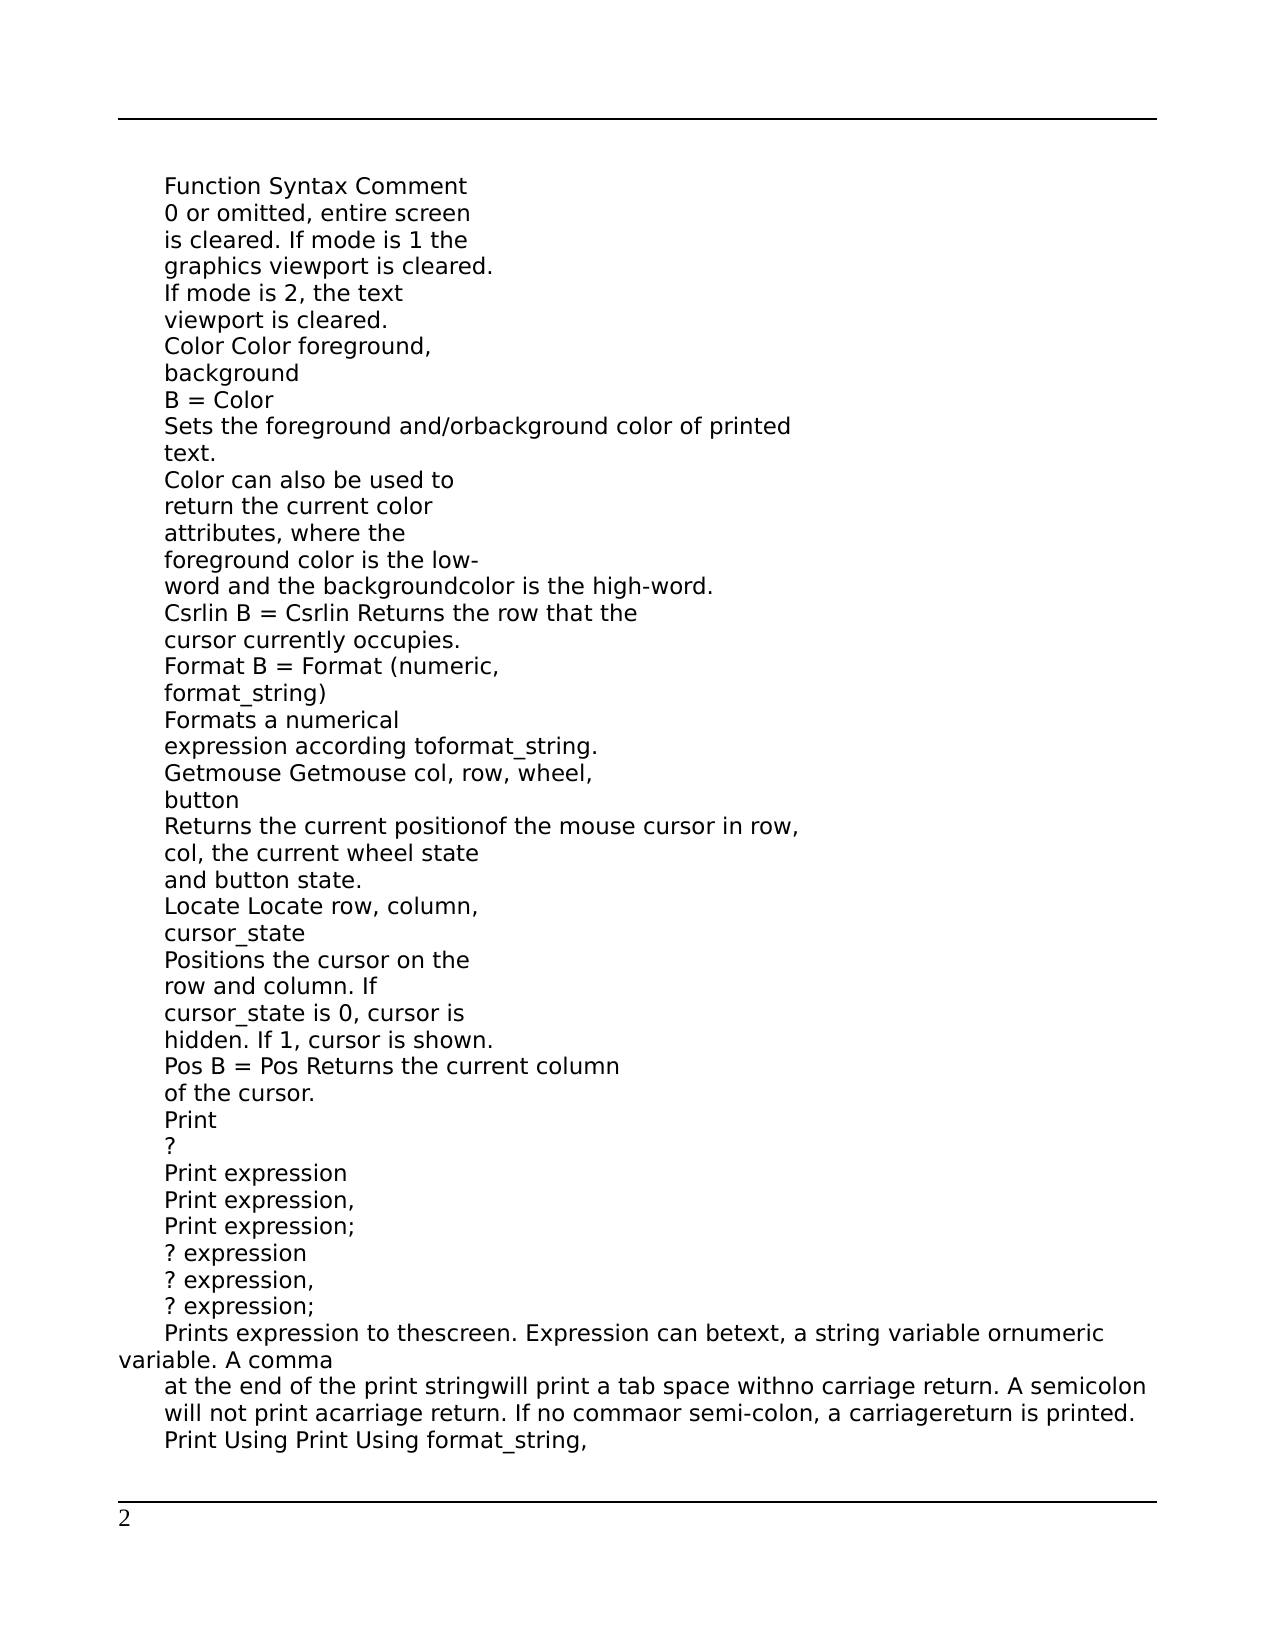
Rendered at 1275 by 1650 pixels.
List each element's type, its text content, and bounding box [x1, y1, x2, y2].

text cursor_state is 0, cursor is [118, 1000, 1157, 1027]
text Color Color foreground, [118, 333, 1157, 360]
text Pos B = Pos Returns the current column [118, 1053, 1157, 1080]
text attributes, where the [118, 520, 1157, 547]
text cursor currently occupies. [118, 627, 1157, 653]
text If mode is 2, the text [118, 280, 1157, 307]
text Function Syntax Comment [118, 173, 1157, 200]
text Positions the cursor on the [118, 947, 1157, 973]
text Locate Locate row, column, [118, 893, 1157, 920]
text ? [118, 1133, 1157, 1160]
text Format B = Format (numeric, [118, 653, 1157, 680]
text graphics viewport is cleared. [118, 253, 1157, 280]
text is cleared. If mode is 1 the [118, 227, 1157, 253]
text hidden. If 1, cursor is shown. [118, 1027, 1157, 1053]
text row and column. If [118, 973, 1157, 1000]
text Getmouse Getmouse col, row, wheel, [118, 760, 1157, 787]
text Sets the foreground and/orbackground color of printed [118, 413, 1157, 440]
text Print expression; [118, 1213, 1157, 1240]
text return the current color [118, 493, 1157, 520]
text B = Color [118, 387, 1157, 413]
text ? expression, [118, 1267, 1157, 1293]
text at the end of the print stringwill print a tab space withno carriage return. A semicolon [118, 1373, 1157, 1400]
text expression according toformat_string. [118, 733, 1157, 760]
text background [118, 360, 1157, 387]
text Print expression [118, 1160, 1157, 1187]
text Formats a numerical [118, 707, 1157, 733]
text Color can also be used to [118, 467, 1157, 493]
text cursor_state [118, 920, 1157, 947]
text ? expression [118, 1240, 1157, 1267]
text word and the backgroundcolor is the high-word. [118, 573, 1157, 600]
text foreground color is the low- [118, 547, 1157, 573]
text button [118, 787, 1157, 813]
text Returns the current positionof the mouse cursor in row, [118, 813, 1157, 840]
text will not print acarriage return. If no commaor semi-colon, a carriagereturn is printed. [118, 1400, 1157, 1427]
text Print Using Print Using format_string, [118, 1427, 1157, 1453]
text Csrlin B = Csrlin Returns the row that the [118, 600, 1157, 627]
text 0 or omitted, entire screen [118, 200, 1157, 227]
text and button state. [118, 867, 1157, 893]
text Print [118, 1107, 1157, 1133]
text of the cursor. [118, 1080, 1157, 1107]
text format_string) [118, 680, 1157, 707]
text viewport is cleared. [118, 307, 1157, 333]
text col, the current wheel state [118, 840, 1157, 867]
text Prints expression to thescreen. Expression can betext, a string variable ornumeric variable. A comma [118, 1320, 1157, 1373]
text Print expression, [118, 1187, 1157, 1213]
text text. [118, 440, 1157, 467]
text ? expression; [118, 1293, 1157, 1320]
